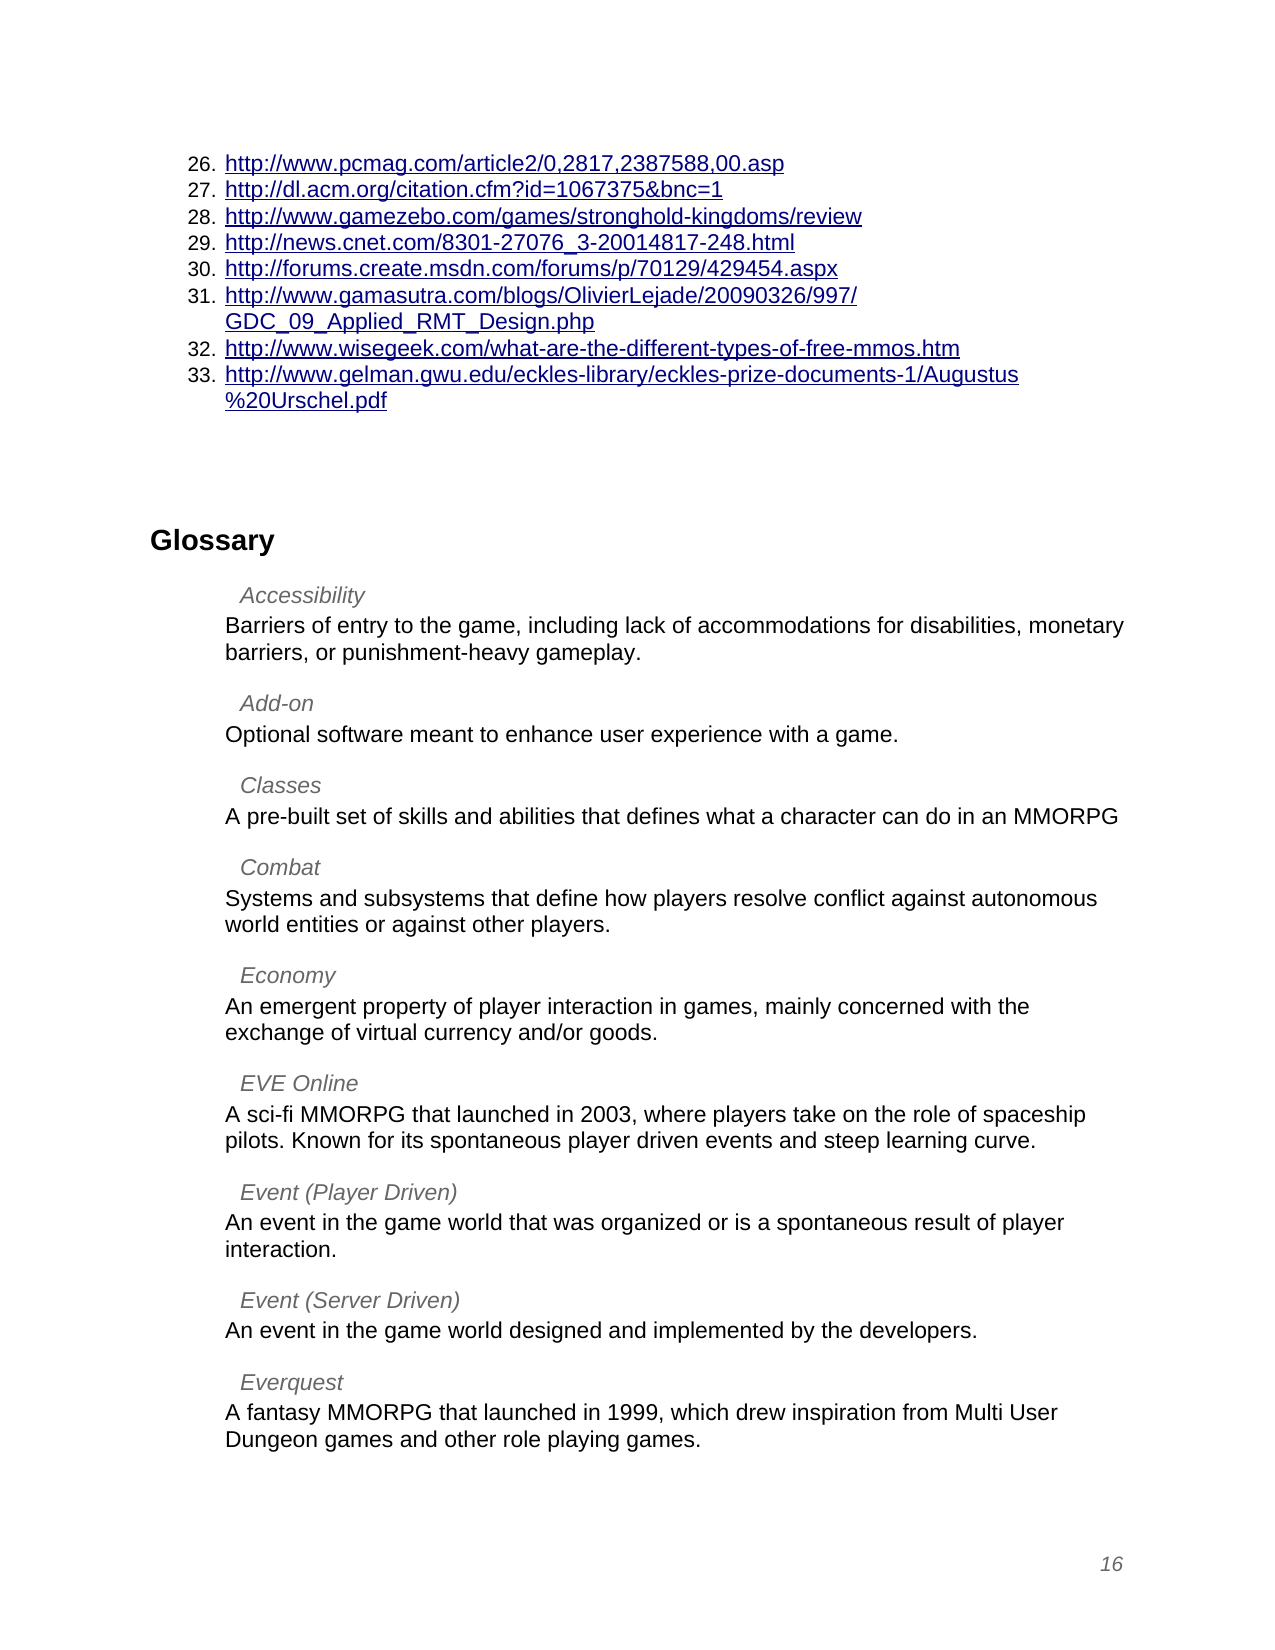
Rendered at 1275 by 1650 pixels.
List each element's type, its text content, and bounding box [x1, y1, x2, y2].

list http://forums.create.msdn.com/forums/p/70129/429454.aspx [187, 255, 1125, 282]
subtitle Economy [150, 962, 1125, 988]
list http://www.wisegeek.com/what-are-the-different-types-of-free-mmos.htm [187, 334, 1125, 361]
subtitle Event (Player Driven) [150, 1179, 1125, 1205]
list http://news.cnet.com/8301-27076_3-20014817-248.html [187, 229, 1125, 255]
list http://www.pcmag.com/article2/0,2817,2387588,00.asp [187, 150, 1125, 176]
text An event in the game world that was organized or is a spontaneous result of player interaction. [225, 1209, 1125, 1262]
subtitle Classes [150, 772, 1125, 798]
text Optional software meant to enhance user experience with a game. [150, 721, 1125, 747]
text An emergent property of player interaction in games, mainly concerned with the exchange of virtual currency and/or goods. [225, 993, 1125, 1045]
text Barriers of entry to the game, including lack of accommodations for disabilities, monetary barriers, or punishment-heavy gameplay. [225, 612, 1125, 665]
list http://www.gelman.gwu.edu/eckles-library/eckles-prize-documents-1/Augustus%20Urschel.pdf [187, 361, 1125, 413]
subtitle Add-on [150, 690, 1125, 717]
subtitle Event (Server Driven) [150, 1287, 1125, 1313]
text Systems and subsystems that define how players resolve conflict against autonomous world entities or against other players. [225, 884, 1125, 937]
subtitle EVE Online [150, 1070, 1125, 1097]
list http://www.gamasutra.com/blogs/OlivierLejade/20090326/997/GDC_09_Applied_RMT_Design.php [187, 282, 1125, 334]
subtitle Glossary [150, 523, 1125, 557]
text A sci-fi MMORPG that launched in 2003, where players take on the role of spaceship pilots. Known for its spontaneous player driven events and steep learning curve. [225, 1101, 1125, 1154]
list http://dl.acm.org/citation.cfm?id=1067375&bnc=1 [187, 176, 1125, 203]
text A pre-built set of skills and abilities that defines what a character can do in an MMORPG [225, 803, 1125, 829]
subtitle Accessibility [150, 582, 1125, 608]
list http://www.gamezebo.com/games/stronghold-kingdoms/review [187, 203, 1125, 229]
text An event in the game world designed and implemented by the developers. [150, 1317, 1125, 1344]
subtitle Everquest [150, 1369, 1125, 1395]
text A fantasy MMORPG that launched in 1999, which drew inspiration from Multi User Dungeon games and other role playing games. [225, 1399, 1125, 1452]
subtitle Combat [150, 854, 1125, 880]
